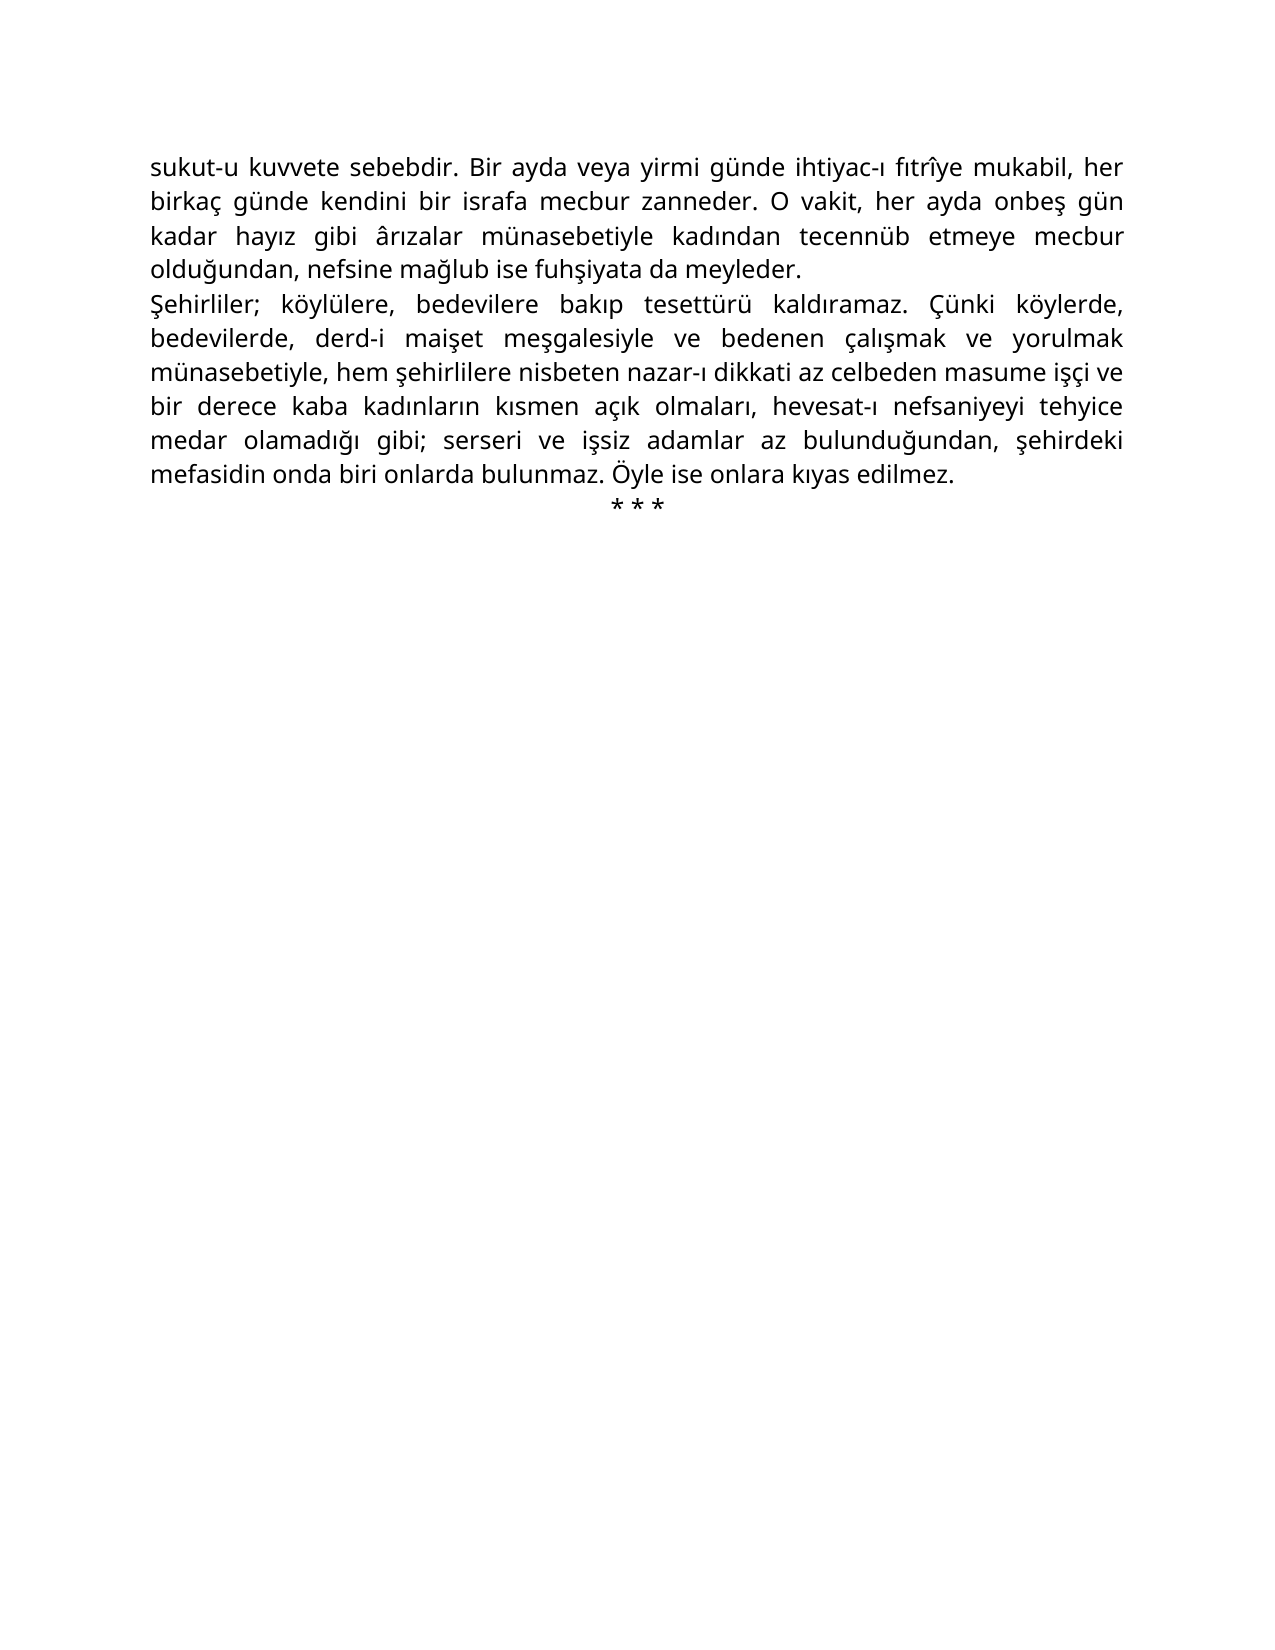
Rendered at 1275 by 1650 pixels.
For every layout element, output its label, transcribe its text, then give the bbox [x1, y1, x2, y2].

text Şehirliler; köylülere, bedevilere bakıp tesettürü kaldıramaz. Çünki köylerde, bedevilerde, derd-i maişet meşgalesiyle ve bedenen çalışmak ve yorulmak münasebetiyle, hem şehirlilere nisbeten nazar-ı dikkati az celbeden masume işçi ve bir derece kaba kadınların kısmen açık olmaları, hevesat-ı nefsaniyeyi tehyice medar olamadığı gibi; serseri ve işsiz adamlar az bulunduğundan, şehirdeki mefasidin onda biri onlarda bulunmaz. Öyle ise onlara kıyas edilmez. [150, 286, 1125, 491]
text * * * [150, 491, 1125, 525]
text sukut-u kuvvete sebebdir. Bir ayda veya yirmi günde ihtiyac-ı fıtrîye mukabil, her birkaç günde kendini bir israfa mecbur zanneder. O vakit, her ayda onbeş gün kadar hayız gibi ârızalar münasebetiyle kadından tecennüb etmeye mecbur olduğundan, nefsine mağlub ise fuhşiyata da meyleder. [150, 150, 1125, 286]
